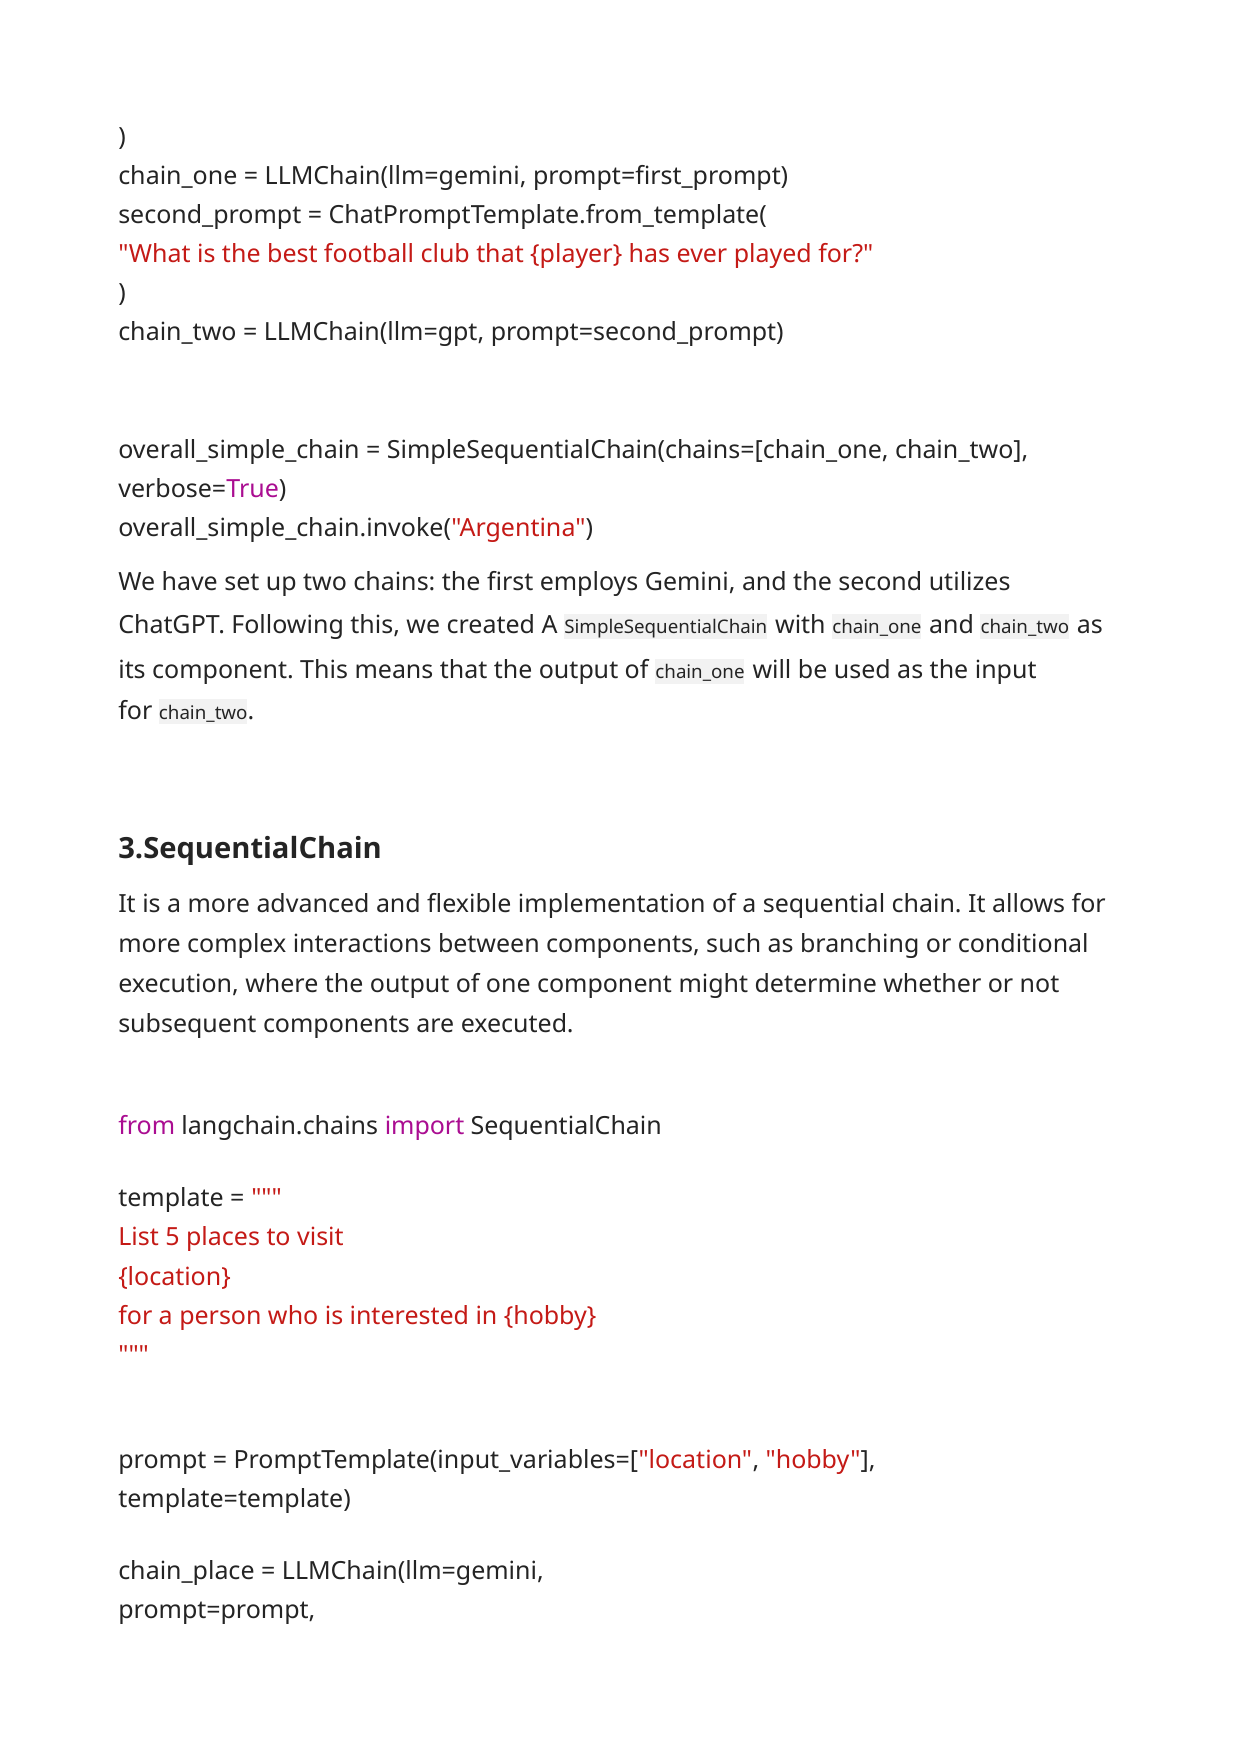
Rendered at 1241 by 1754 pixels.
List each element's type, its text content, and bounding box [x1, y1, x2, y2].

subtitle 3.SequentialChain [118, 827, 1122, 867]
text It is a more advanced and flexible implementation of a sequential chain. It allows for more complex interactions between components, such as branching or conditional execution, where the output of one component might determine whether or not subsequent components are executed. [118, 879, 1122, 1039]
text We have set up two chains: the first employs Gemini, and the second utilizes ChatGPT. Following this, we created A SimpleSequentialChain with chain_one and chain_two as its component. This means that the output of chain_one will be used as the input for chain_two. [118, 563, 1122, 726]
text from langchain.chains import SequentialChain template = """ List 5 places to visit {location} for a person who is interested in {hobby} """ prompt = PromptTemplate(input_variables=["location", "hobby"], template=template) chain_place = LLMChain(llm=gemini, prompt=prompt, [118, 1108, 1122, 1626]
text ) chain_one = LLMChain(llm=gemini, prompt=first_prompt) second_prompt = ChatPromptTemplate.from_template( "What is the best football club that {player} has ever played for?" ) chain_two = LLMChain(llm=gpt, prompt=second_prompt) overall_simple_chain = SimpleSequentialChain(chains=[chain_one, chain_two], verbose=True) overall_simple_chain.invoke("Argentina") [118, 118, 1122, 544]
